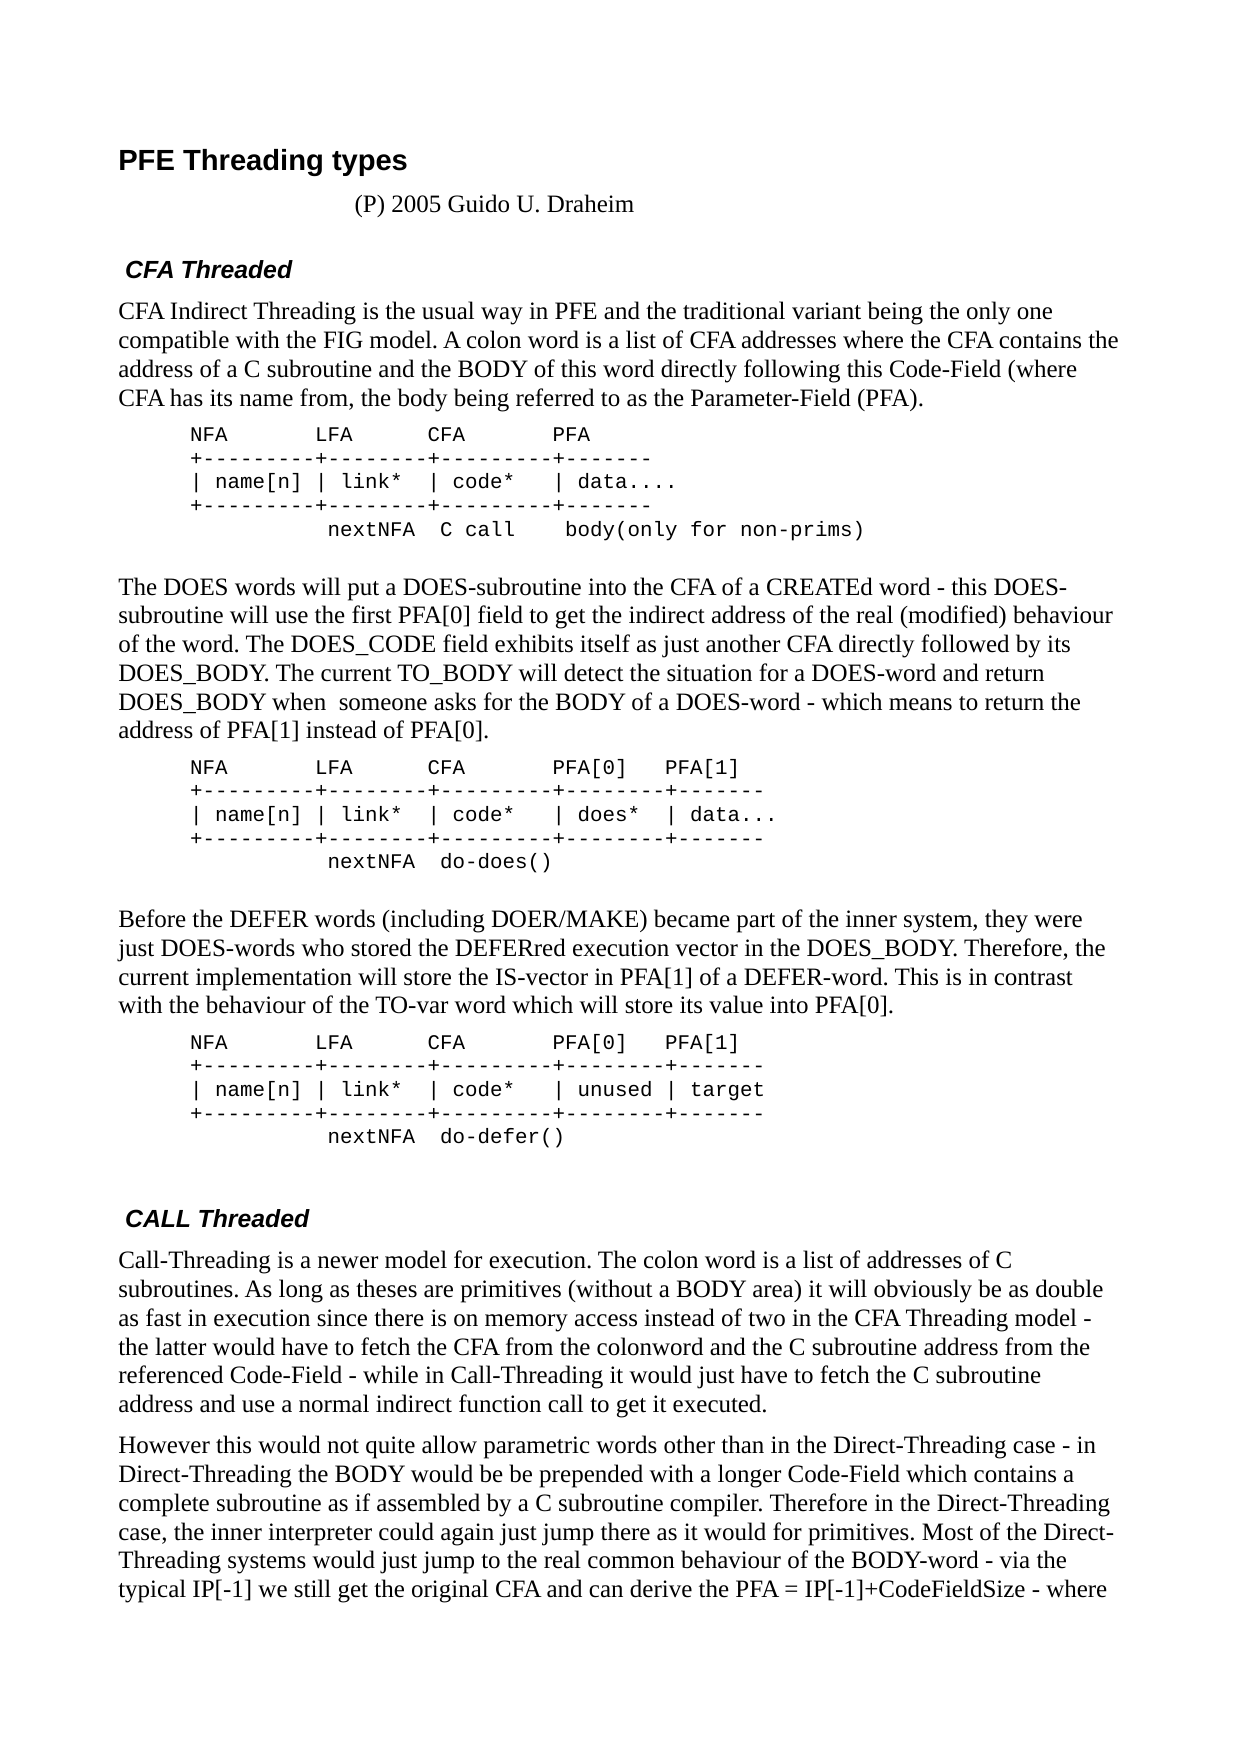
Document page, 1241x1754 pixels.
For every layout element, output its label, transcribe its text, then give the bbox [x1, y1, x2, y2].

text The DOES words will put a DOES-subroutine into the CFA of a CREATEd word - this DOES-subroutine will use the first PFA[0] field to get the indirect address of the real (modified) behaviour of the word. The DOES_CODE field exhibits itself as just another CFA directly followed by its DOES_BODY. The current TO_BODY will detect the situation for a DOES-word and return DOES_BODY when someone asks for the BODY of a DOES-word - which means to return the address of PFA[1] instead of PFA[0]. [118, 572, 1122, 744]
text (P) 2005 Guido U. Draheim [354, 189, 1122, 218]
text CFA Indirect Threading is the usual way in PFE and the traditional variant being the only one compatible with the FIG model. A colon word is a list of CFA addresses where the CFA contains the address of a C subroutine and the BODY of this word directly following this Code-Field (where CFA has its name from, the body being referred to as the Parameter-Field (PFA). [118, 296, 1122, 411]
subtitle CALL Threaded [118, 1204, 1122, 1233]
text Before the DEFER words (including DOER/MAKE) became part of the inner system, they were just DOES-words who stored the DEFERred execution vector in the DOES_BODY. Therefore, the current implementation will store the IS-vector in PFA[1] of a DEFER-word. This is in contrast with the behaviour of the TO-var word which will store its value into PFA[0]. [118, 904, 1122, 1019]
text NFA LFA CFA PFA +---------+--------+---------+------- | name[n] | link* | code* | data.... +---------+--------+---------+------- nextNFA C call body(only for non-prims) [177, 424, 1063, 542]
text NFA LFA CFA PFA[0] PFA[1] +---------+--------+---------+--------+------- | name[n] | link* | code* | does* | data... +---------+--------+---------+--------+------- nextNFA do-does() [177, 757, 1063, 875]
text Call-Threading is a newer model for execution. The colon word is a list of addresses of C subroutines. As long as theses are primitives (without a BODY area) it will obviously be as double as fast in execution since there is on memory access instead of two in the CFA Threading model - the latter would have to fetch the CFA from the colonword and the C subroutine address from the referenced Code-Field - while in Call-Threading it would just have to fetch the C subroutine address and use a normal indirect function call to get it executed. [118, 1246, 1122, 1418]
text However this would not quite allow parametric words other than in the Direct-Threading case - in Direct-Threading the BODY would be be prepended with a longer Code-Field which contains a complete subroutine as if assembled by a C subroutine compiler. Therefore in the Direct-Threading case, the inner interpreter could again just jump there as it would for primitives. Most of the Direct- Threading systems would just jump to the real common behaviour of the BODY-word - via the typical IP[-1] we still get the original CFA and can derive the PFA = IP[-1]+CodeFieldSize - where [118, 1431, 1122, 1603]
subtitle PFE Threading types [118, 143, 1122, 177]
text NFA LFA CFA PFA[0] PFA[1] +---------+--------+---------+--------+------- | name[n] | link* | code* | unused | target +---------+--------+---------+--------+------- nextNFA do-defer() [177, 1032, 1063, 1150]
subtitle CFA Threaded [118, 255, 1122, 284]
